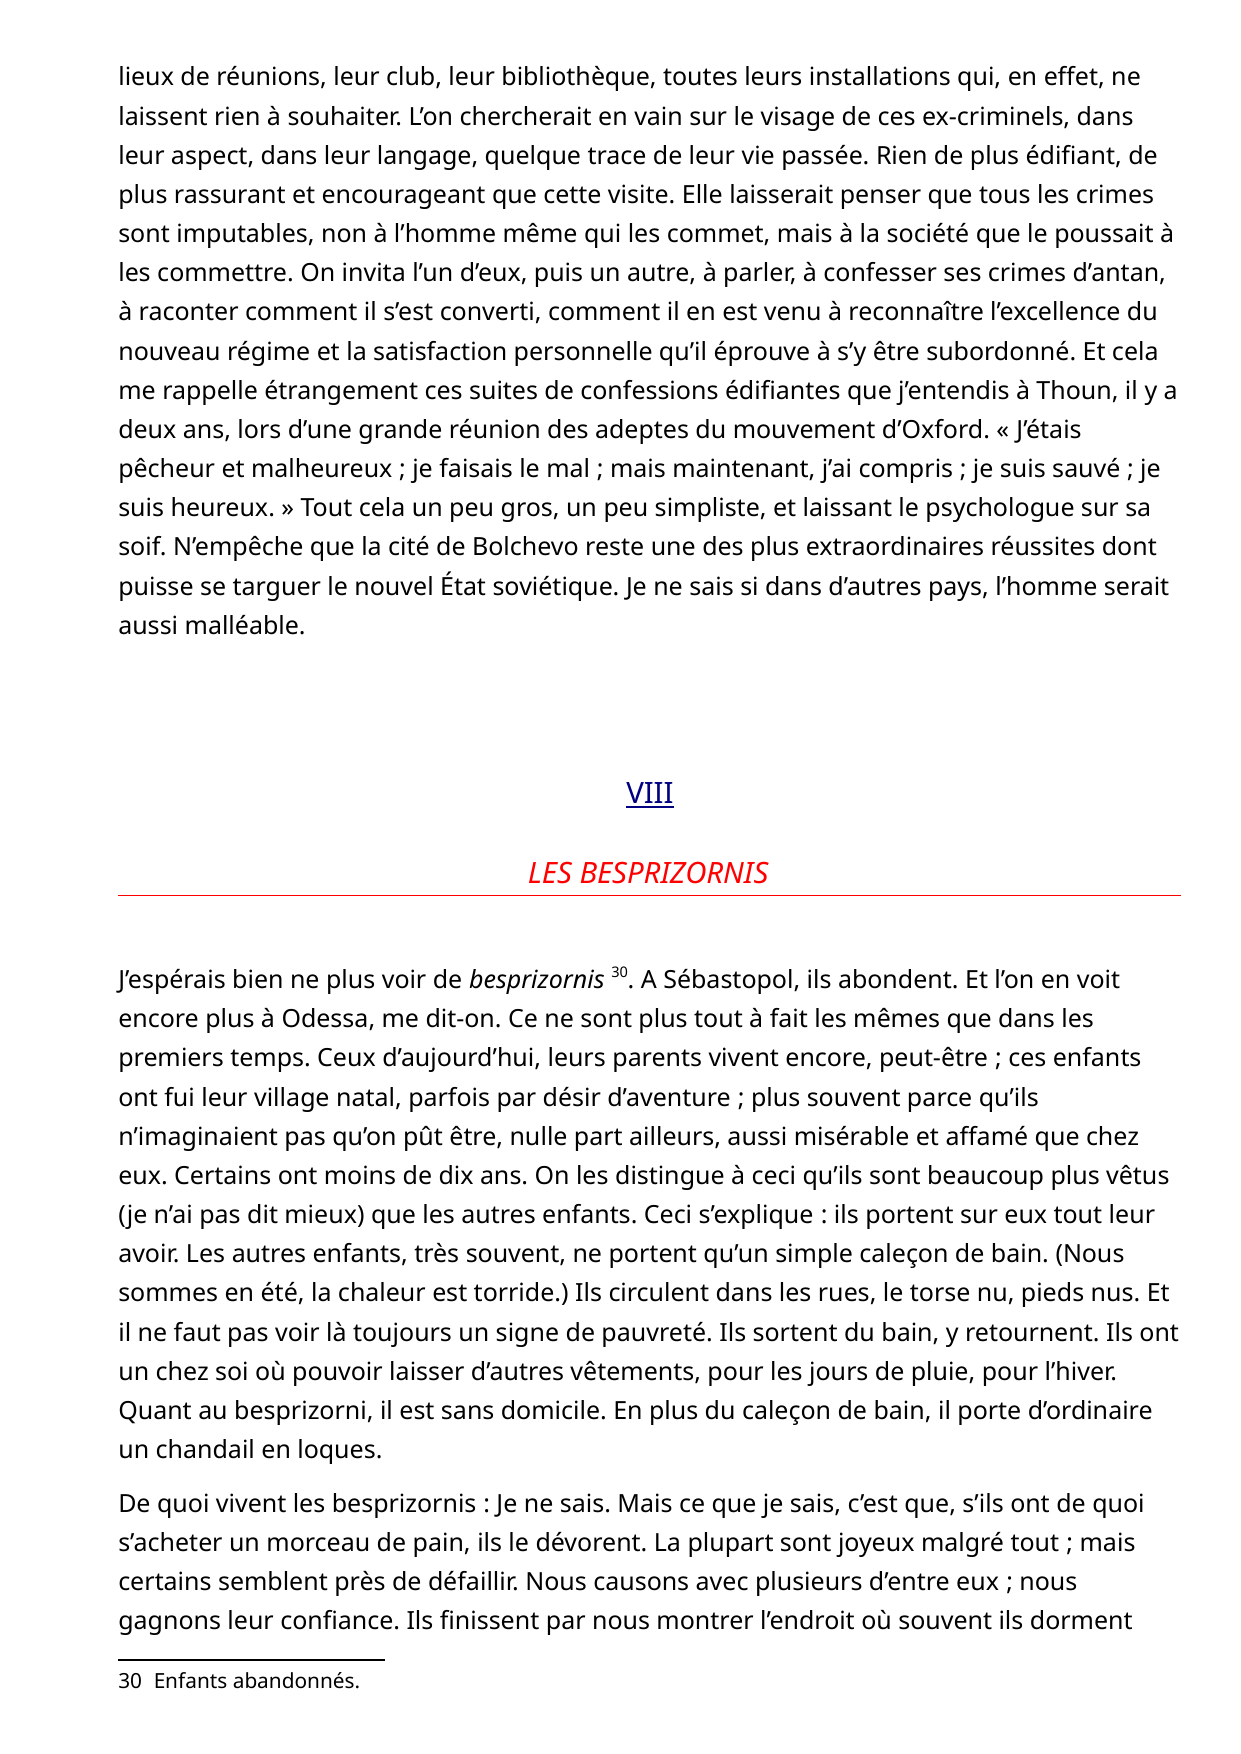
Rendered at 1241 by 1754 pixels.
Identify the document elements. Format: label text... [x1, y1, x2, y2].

text Enfants abandonnés. [118, 1666, 1181, 1695]
text J’espérais bien ne plus voir de besprizornis . A Sébastopol, ils abondent. Et l’on en voit encore plus à Odessa, me dit-on. Ce ne sont plus tout à fait les mêmes que dans les premiers temps. Ceux d’aujourd’hui, leurs parents vivent encore, peut-être ; ces enfants ont fui leur village natal, parfois par désir d’aventure ; plus souvent parce qu’ils n’imaginaient pas qu’on pût être, nulle part ailleurs, aussi misérable et affamé que chez eux. Certains ont moins de dix ans. On les distingue à ceci qu’ils sont beaucoup plus vêtus (je n’ai pas dit mieux) que les autres enfants. Ceci s’explique : ils portent sur eux tout leur avoir. Les autres enfants, très souvent, ne portent qu’un simple caleçon de bain. (Nous sommes en été, la chaleur est torride.) Ils circulent dans les rues, le torse nu, pieds nus. Et il ne faut pas voir là toujours un signe de pauvreté. Ils sortent du bain, y retournent. Ils ont un chez soi où pouvoir laisser d’autres vêtements, pour les jours de pluie, pour l’hiver. Quant au besprizorni, il est sans domicile. En plus du caleçon de bain, il porte d’ordinaire un chandail en loques. [118, 962, 1181, 1466]
text De quoi vivent les besprizornis : Je ne sais. Mais ce que je sais, c’est que, s’ils ont de quoi s’acheter un morceau de pain, ils le dévorent. La plupart sont joyeux malgré tout ; mais certains semblent près de défaillir. Nous causons avec plusieurs d’entre eux ; nous gagnons leur confiance. Ils finissent par nous montrer l’endroit où souvent ils dorment [118, 1485, 1181, 1637]
text lieux de réunions, leur club, leur bibliothèque, toutes leurs installations qui, en effet, ne laissent rien à souhaiter. L’on chercherait en vain sur le visage de ces ex-criminels, dans leur aspect, dans leur langage, quelque trace de leur vie passée. Rien de plus édifiant, de plus rassurant et encourageant que cette visite. Elle laisserait penser que tous les crimes sont imputables, non à l’homme même qui les commet, mais à la société que le poussait à les commettre. On invita l’un d’eux, puis un autre, à parler, à confesser ses crimes d’antan, à raconter comment il s’est converti, comment il en est venu à reconnaître l’excellence du nouveau régime et la satisfaction personnelle qu’il éprouve à s’y être subordonné. Et cela me rappelle étrangement ces suites de confessions édifiantes que j’entendis à Thoun, il y a deux ans, lors d’une grande réunion des adeptes du mouvement d’Oxford. « J’étais pêcheur et malheureux ; je faisais le mal ; mais maintenant, j’ai compris ; je suis sauvé ; je suis heureux. » Tout cela un peu gros, un peu simpliste, et laissant le psychologue sur sa soif. N’empêche que la cité de Bolchevo reste une des plus extraordinaires réussites dont puisse se targuer le nouvel État soviétique. Je ne sais si dans d’autres pays, l’homme serait aussi malléable. [118, 59, 1181, 641]
subtitle VIII LES BESPRIZORNIS [118, 729, 1181, 895]
